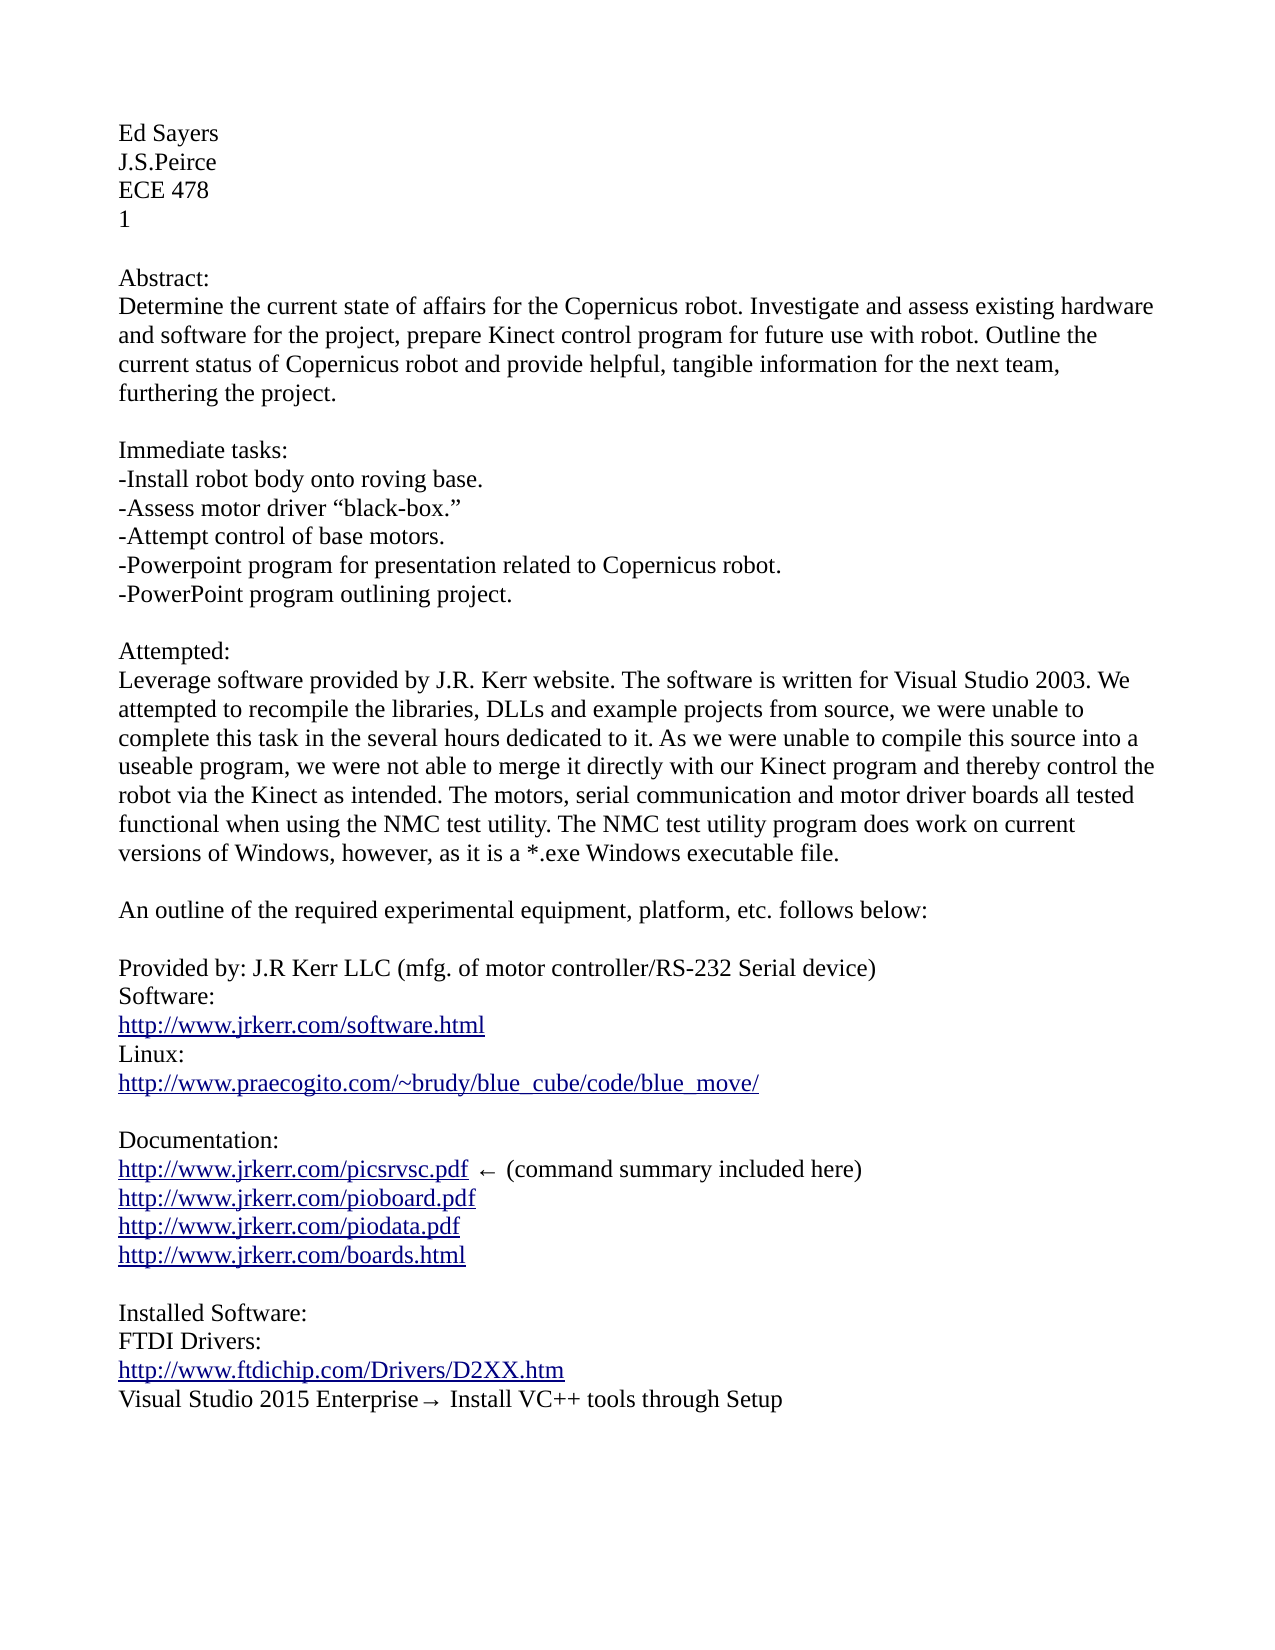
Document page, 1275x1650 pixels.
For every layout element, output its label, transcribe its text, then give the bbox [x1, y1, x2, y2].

text -Assess motor driver “black-box.” [118, 493, 1157, 521]
text Visual Studio 2015 Enterprise→ Install VC++ tools through Setup [118, 1384, 1157, 1413]
text -Attempt control of base motors. [118, 521, 1157, 550]
text An outline of the required experimental equipment, platform, etc. follows below: [118, 895, 1157, 924]
text Installed Software: [118, 1298, 1157, 1326]
text Linux: http://www.praecogito.com/~brudy/blue_cube/code/blue_move/ [118, 1039, 1157, 1096]
text Determine the current state of affairs for the Copernicus robot. Investigate and assess existing hardware and software for the project, prepare Kinect control program for future use with robot. Outline the current status of Copernicus robot and provide helpful, tangible information for the next team, furthering the project. [118, 291, 1157, 406]
text Leverage software provided by J.R. Kerr website. The software is written for Visual Studio 2003. We attempted to recompile the libraries, DLLs and example projects from source, we were unable to complete this task in the several hours dedicated to it. As we were unable to compile this source into a useable program, we were not able to merge it directly with our Kinect program and thereby control the robot via the Kinect as intended. The motors, serial communication and motor driver boards all tested functional when using the NMC test utility. The NMC test utility program does work on current versions of Windows, however, as it is a *.exe Windows executable file. [118, 665, 1157, 866]
text Abstract: [118, 263, 1157, 291]
text Immediate tasks: [118, 435, 1157, 464]
text -Powerpoint program for presentation related to Copernicus robot. [118, 550, 1157, 579]
text Provided by: J.R Kerr LLC (mfg. of motor controller/RS-232 Serial device) [118, 953, 1157, 981]
text FTDI Drivers: http://www.ftdichip.com/Drivers/D2XX.htm [118, 1326, 1157, 1384]
text Documentation: [118, 1125, 1157, 1154]
text -PowerPoint program outlining project. [118, 579, 1157, 608]
text -Install robot body onto roving base. [118, 464, 1157, 493]
text http://www.jrkerr.com/picsrvsc.pdf ← (command summary included here) http://www.jrkerr.com/pioboard.pdf http://www.jrkerr.com/piodata.pdf http://www.jrkerr.com/boards.html [118, 1154, 1157, 1269]
text Attempted: [118, 636, 1157, 665]
text Software: http://www.jrkerr.com/software.html [118, 981, 1157, 1039]
